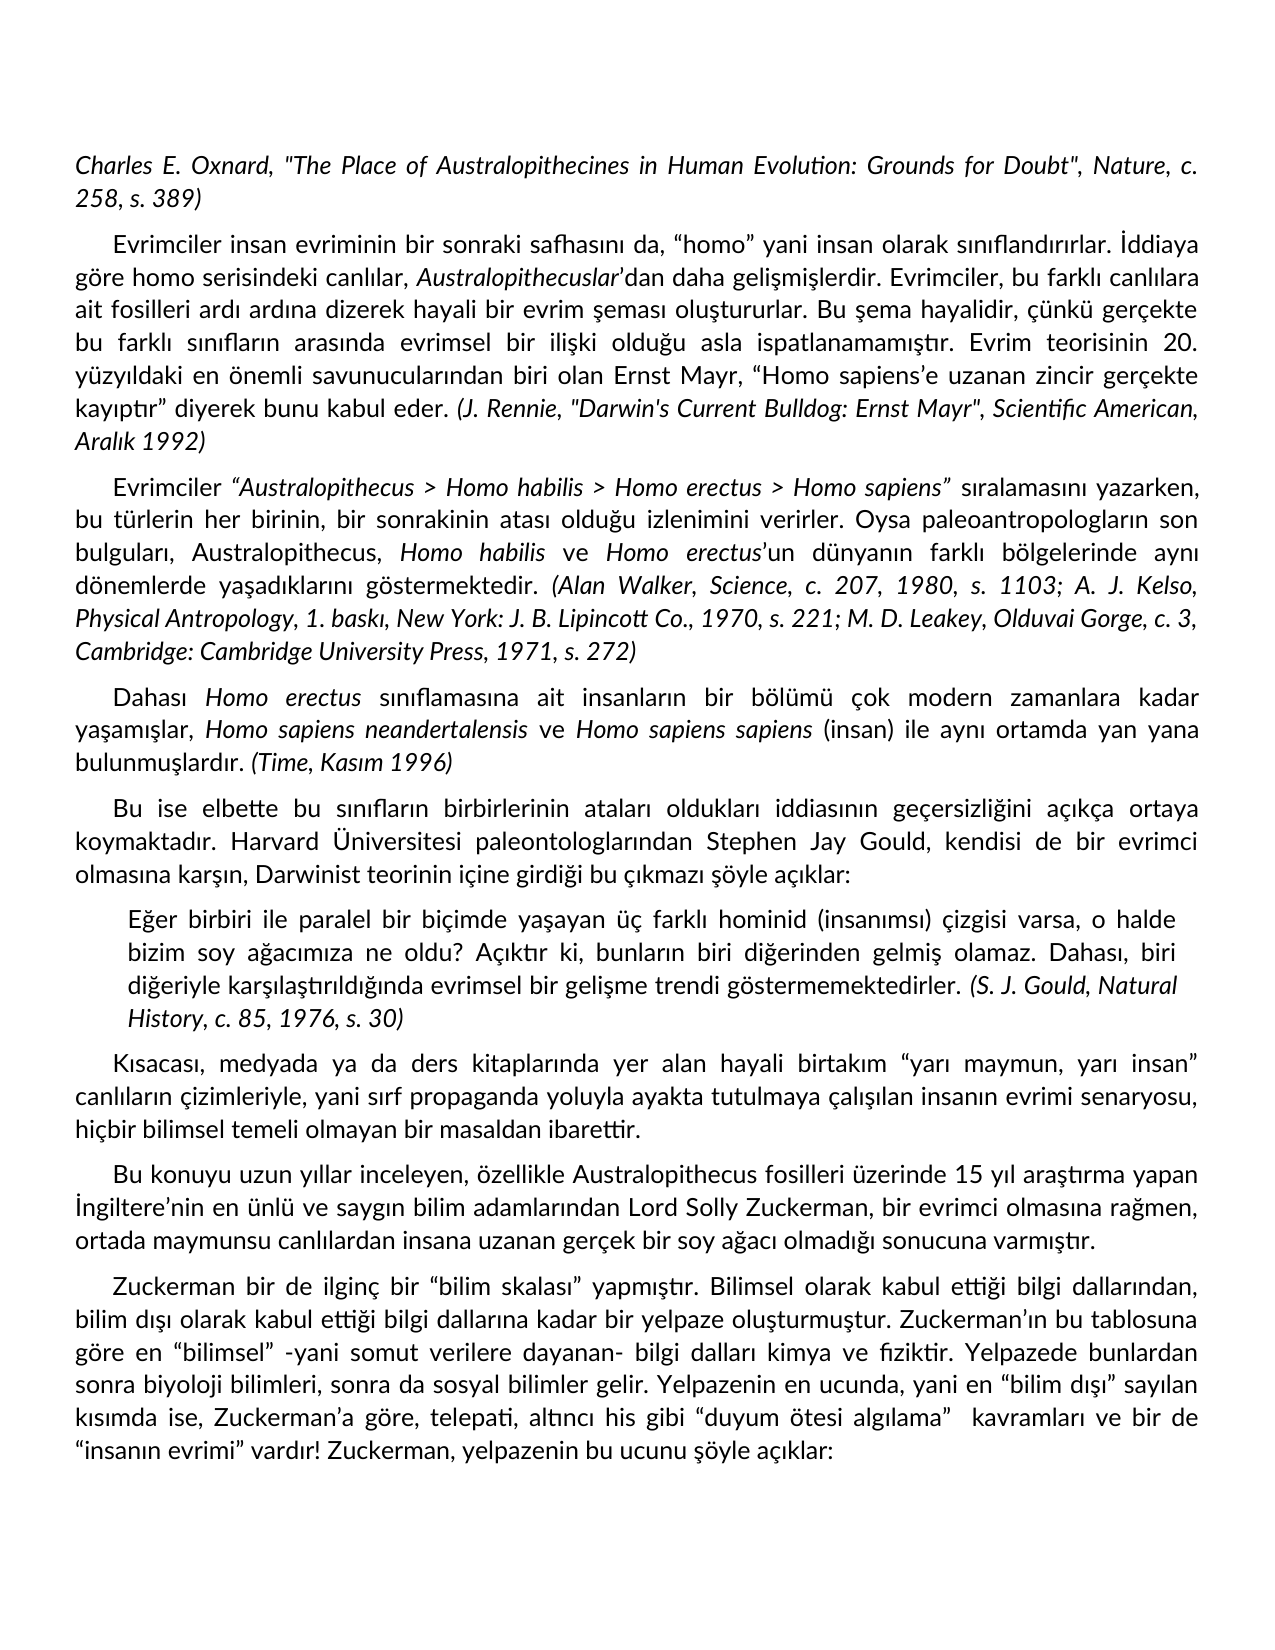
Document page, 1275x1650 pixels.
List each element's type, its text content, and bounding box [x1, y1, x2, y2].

text Dahası Homo erectus sınıflamasına ait insanların bir bölümü çok modern zamanlara kadar yaşamışlar, Homo sapiens neandertalensis ve Homo sapiens sapiens (insan) ile aynı ortamda yan yana bulunmuşlardır. (Time, Kasım 1996) [75, 681, 1200, 777]
text Eğer birbiri ile paralel bir biçimde yaşayan üç farklı hominid (insanımsı) çizgisi varsa, o halde bizim soy ağacımıza ne oldu? Açıktır ki, bunların biri diğerinden gelmiş olamaz. Dahası, biri diğeriyle karşılaştırıldığında evrimsel bir gelişme trendi göstermemektedirler. (S. J. Gould, Natural History, c. 85, 1976, s. 30) [127, 904, 1177, 1032]
text Evrimciler insan evriminin bir sonraki safhasını da, “homo” yani insan olarak sınıflandırırlar. İddiaya göre homo serisindeki canlılar, Australopithecuslar’dan daha gelişmişlerdir. Evrimciler, bu farklı canlılara ait fosilleri ardı ardına dizerek hayali bir evrim şeması oluştururlar. Bu şema hayalidir, çünkü gerçekte bu farklı sınıfların arasında evrimsel bir ilişki olduğu asla ispatlanamamıştır. Evrim teorisinin 20. yüzyıldaki en önemli savunucularından biri olan Ernst Mayr, “Homo sapiens’e uzanan zincir gerçekte kayıptır” diyerek bunu kabul eder. (J. Rennie, "Darwin's Current Bulldog: Ernst Mayr", Scientific American, Aralık 1992) [75, 228, 1200, 456]
text Zuckerman bir de ilginç bir “bilim skalası” yapmıştır. Bilimsel olarak kabul ettiği bilgi dallarından, bilim dışı olarak kabul ettiği bilgi dallarına kadar bir yelpaze oluşturmuştur. Zuckerman’ın bu tablosuna göre en “bilimsel” -yani somut verilere dayanan- bilgi dalları kimya ve fiziktir. Yelpazede bunlardan sonra biyoloji bilimleri, sonra da sosyal bilimler gelir. Yelpazenin en ucunda, yani en “bilim dışı” sayılan kısımda ise, Zuckerman’a göre, telepati, altıncı his gibi “duyum ötesi algılama” kavramları ve bir de “insanın evrimi” vardır! Zuckerman, yelpazenin bu ucunu şöyle açıklar: [75, 1270, 1200, 1465]
text Bu ise elbette bu sınıfların birbirlerinin ataları oldukları iddiasının geçersizliğini açıkça ortaya koymaktadır. Harvard Üniversitesi paleontologlarından Stephen Jay Gould, kendisi de bir evrimci olmasına karşın, Darwinist teorinin içine girdiği bu çıkmazı şöyle açıklar: [75, 792, 1200, 888]
text Evrimciler “Australopithecus > Homo habilis > Homo erectus > Homo sapiens” sıralamasını yazarken, bu türlerin her birinin, bir sonrakinin atası olduğu izlenimini verirler. Oysa paleoantropologların son bulguları, Australopithecus, Homo habilis ve Homo erectus’un dünyanın farklı bölgelerinde aynı dönemlerde yaşadıklarını göstermektedir. (Alan Walker, Science, c. 207, 1980, s. 1103; A. J. Kelso, Physical Antropology, 1. baskı, New York: J. B. Lipincott Co., 1970, s. 221; M. D. Leakey, Olduvai Gorge, c. 3, Cambridge: Cambridge University Press, 1971, s. 272) [75, 471, 1200, 666]
text Bu konuyu uzun yıllar inceleyen, özellikle Australopithecus fosilleri üzerinde 15 yıl araştırma yapan İngiltere’nin en ünlü ve saygın bilim adamlarından Lord Solly Zuckerman, bir evrimci olmasına rağmen, ortada maymunsu canlılardan insana uzanan gerçek bir soy ağacı olmadığı sonucuna varmıştır. [75, 1159, 1200, 1255]
text Kısacası, medyada ya da ders kitaplarında yer alan hayali birtakım “yarı maymun, yarı insan” canlıların çizimleriyle, yani sırf propaganda yoluyla ayakta tutulmaya çalışılan insanın evrimi senaryosu, hiçbir bilimsel temeli olmayan bir masaldan ibarettir. [75, 1048, 1200, 1144]
text Charles E. Oxnard, "The Place of Australopithecines in Human Evolution: Grounds for Doubt", Nature, c. 258, s. 389) [75, 150, 1200, 213]
